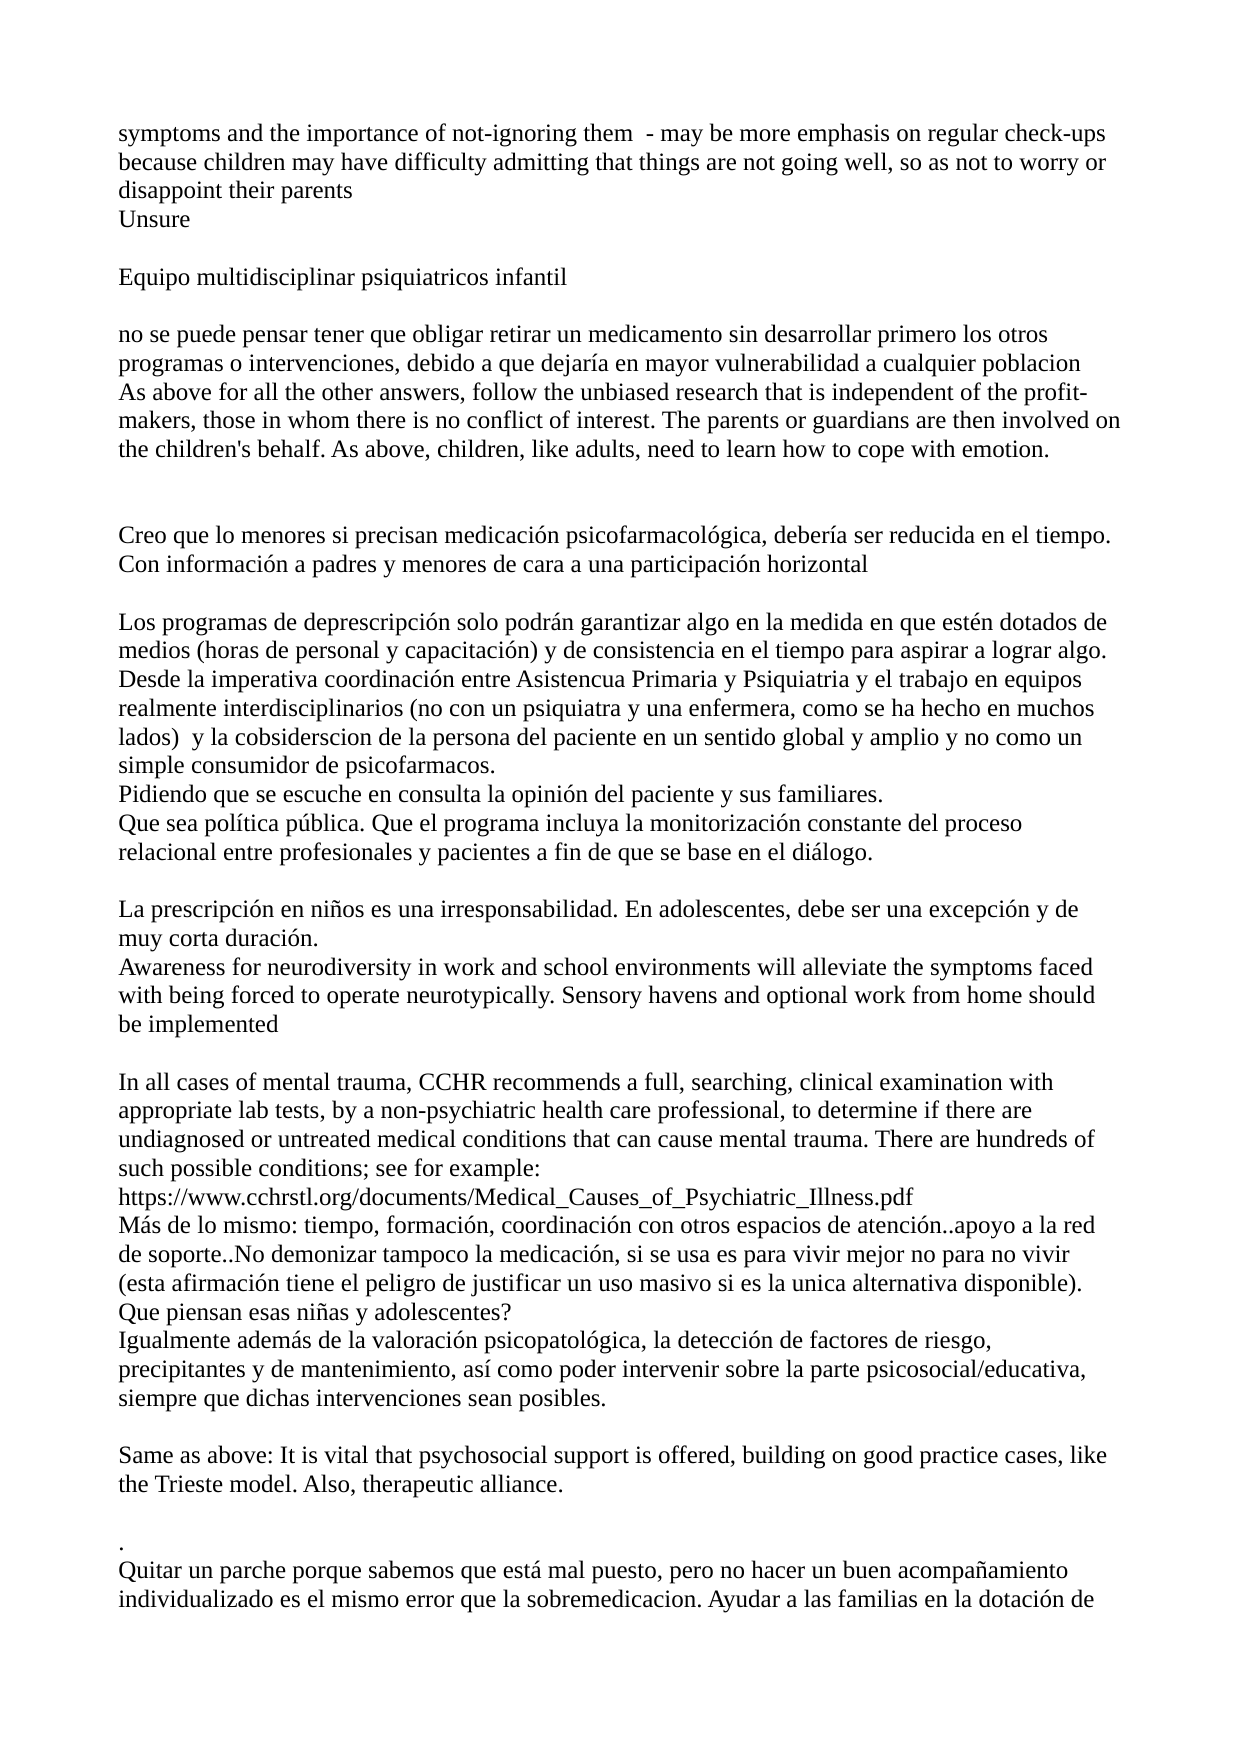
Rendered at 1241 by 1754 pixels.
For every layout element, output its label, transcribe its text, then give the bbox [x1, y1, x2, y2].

text La prescripción en niños es una irresponsabilidad. En adolescentes, debe ser una excepción y de muy corta duración. [118, 894, 1122, 952]
text symptoms and the importance of not-ignoring them - may be more emphasis on regular check-ups because children may have difficulty admitting that things are not going well, so as not to worry or disappoint their parents [118, 118, 1122, 204]
text Quitar un parche porque sabemos que está mal puesto, pero no hacer un buen acompañamiento individualizado es el mismo error que la sobremedicacion. Ayudar a las familias en la dotación de [118, 1556, 1122, 1613]
text Equipo multidisciplinar psiquiatricos infantil [118, 262, 1122, 291]
text Same as above: It is vital that psychosocial support is offered, building on good practice cases, like the Trieste model. Also, therapeutic alliance. [118, 1441, 1122, 1498]
text Más de lo mismo: tiempo, formación, coordinación con otros espacios de atención..apoyo a la red de soporte..No demonizar tampoco la medicación, si se usa es para vivir mejor no para no vivir (esta afirmación tiene el peligro de justificar un uso masivo si es la unica alternativa disponible). Que piensan esas niñas y adolescentes? [118, 1211, 1122, 1326]
text In all cases of mental trauma, CCHR recommends a full, searching, clinical examination with appropriate lab tests, by a non-psychiatric health care professional, to determine if there are undiagnosed or untreated medical conditions that can cause mental trauma. There are hundreds of such possible conditions; see for example: https://www.cchrstl.org/documents/Medical_Causes_of_Psychiatric_Illness.pdf [118, 1067, 1122, 1211]
text Awareness for neurodiversity in work and school environments will alleviate the symptoms faced with being forced to operate neurotypically. Sensory havens and optional work from home should be implemented [118, 952, 1122, 1038]
text no se puede pensar tener que obligar retirar un medicamento sin desarrollar primero los otros programas o intervenciones, debido a que dejaría en mayor vulnerabilidad a cualquier poblacion [118, 319, 1122, 377]
text Los programas de deprescripción solo podrán garantizar algo en la medida en que estén dotados de medios (horas de personal y capacitación) y de consistencia en el tiempo para aspirar a lograr algo. Desde la imperativa coordinación entre Asistencua Primaria y Psiquiatria y el trabajo en equipos realmente interdisciplinarios (no con un psiquiatra y una enfermera, como se ha hecho en muchos lados) y la cobsiderscion de la persona del paciente en un sentido global y amplio y no como un simple consumidor de psicofarmacos. [118, 607, 1122, 779]
text Que sea política pública. Que el programa incluya la monitorización constante del proceso relacional entre profesionales y pacientes a fin de que se base en el diálogo. [118, 808, 1122, 866]
text Creo que lo menores si precisan medicación psicofarmacológica, debería ser reducida en el tiempo. Con información a padres y menores de cara a una participación horizontal [118, 521, 1122, 578]
text Igualmente además de la valoración psicopatológica, la detección de factores de riesgo, precipitantes y de mantenimiento, así como poder intervenir sobre la parte psicosocial/educativa, siempre que dichas intervenciones sean posibles. [118, 1326, 1122, 1412]
text . [118, 1527, 1122, 1556]
text Pidiendo que se escuche en consulta la opinión del paciente y sus familiares. [118, 779, 1122, 808]
text As above for all the other answers, follow the unbiased research that is independent of the profit-makers, those in whom there is no conflict of interest. The parents or guardians are then involved on the children's behalf. As above, children, like adults, need to learn how to cope with emotion. [118, 377, 1122, 463]
text Unsure [118, 204, 1122, 233]
